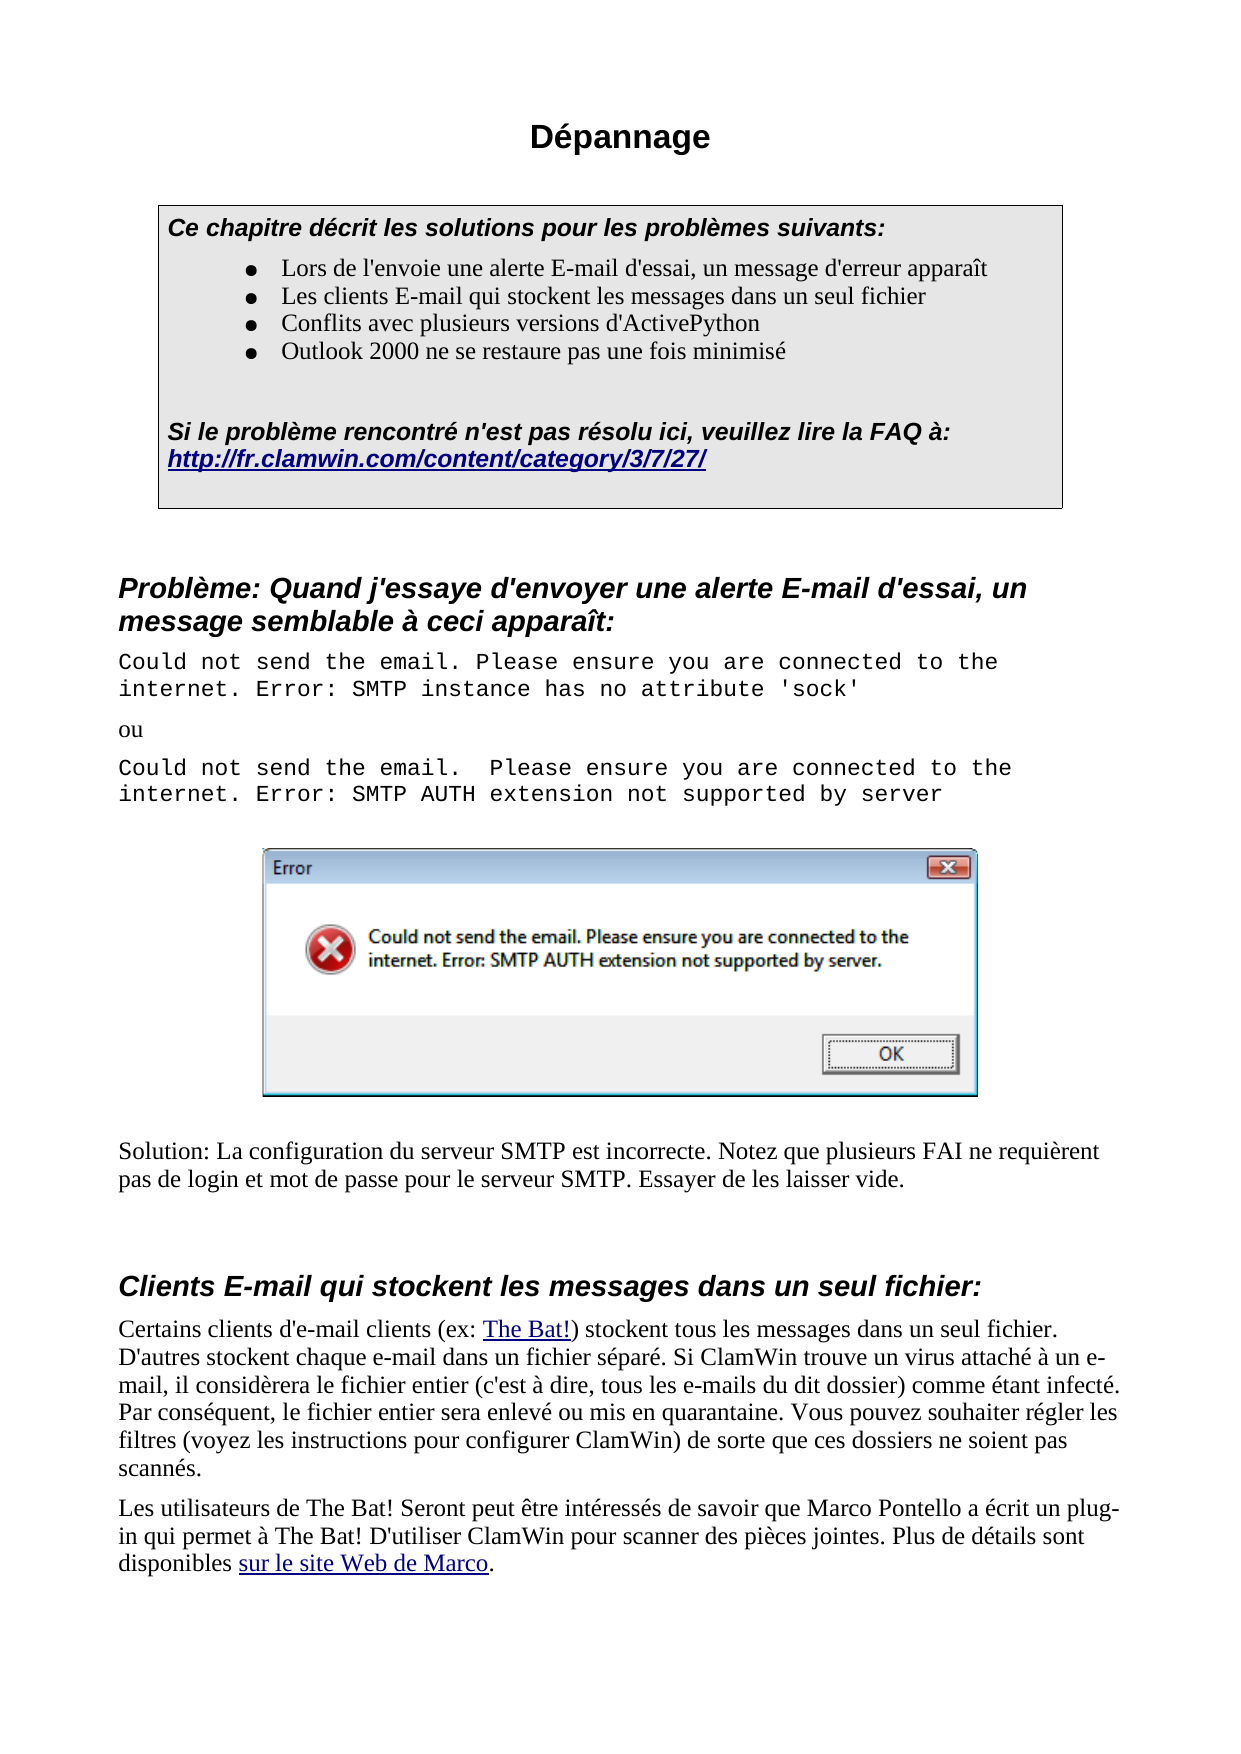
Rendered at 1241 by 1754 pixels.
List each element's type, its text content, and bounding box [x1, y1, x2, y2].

subtitle Problème: Quand j'essaye d'envoyer une alerte E-mail d'essai, un message semblable à ceci apparaît: [118, 572, 1122, 638]
subtitle Ce chapitre décrit les solutions pour les problèmes suivants: [167, 214, 1053, 242]
list Outlook 2000 ne se restaure pas une fois minimisé [243, 337, 1053, 365]
subtitle Si le problème rencontré n'est pas résolu ici, veuillez lire la FAQ à: http://fr.clamwin.com/content/category/3/7/27/ [167, 418, 1053, 473]
list Lors de l'envoie une alerte E-mail d'essai, un message d'erreur apparaît [243, 254, 1053, 282]
subtitle Dépannage [118, 118, 1122, 155]
text Les utilisateurs de The Bat! Seront peut être intéressés de savoir que Marco Pontello a écrit un plug-in qui permet à The Bat! D'utiliser ClamWin pour scanner des pièces jointes. Plus de détails sont disponibles sur le site Web de Marco. [118, 1494, 1122, 1577]
list Conflits avec plusieurs versions d'ActivePython [243, 309, 1053, 337]
text Could not send the email. Please ensure you are connected to the internet. Error: SMTP AUTH extension not supported by server [118, 756, 1122, 808]
text Solution: La configuration du serveur SMTP est incorrecte. Notez que plusieurs FAI ne requièrent pas de login et mot de passe pour le serveur SMTP. Essayer de les laisser vide. [118, 1137, 1122, 1192]
text Could not send the email. Please ensure you are connected to the internet. Error: SMTP instance has no attribute 'sock' [118, 650, 1122, 703]
list Les clients E-mail qui stockent les messages dans un seul fichier [243, 282, 1053, 309]
picture [262, 848, 978, 1097]
text ou [118, 715, 1122, 743]
subtitle Clients E-mail qui stockent les messages dans un seul fichier: [118, 1270, 1122, 1303]
text Certains clients d'e-mail clients (ex: The Bat!) stockent tous les messages dans un seul fichier. D'autres stockent chaque e-mail dans un fichier séparé. Si ClamWin trouve un virus attaché à un e-mail, il considèrera le fichier entier (c'est à dire, tous les e-mails du dit dossier) comme étant infecté. Par conséquent, le fichier entier sera enlevé ou mis en quarantaine. Vous pouvez souhaiter régler les filtres (voyez les instructions pour configurer ClamWin) de sorte que ces dossiers ne soient pas scannés. [118, 1315, 1122, 1482]
